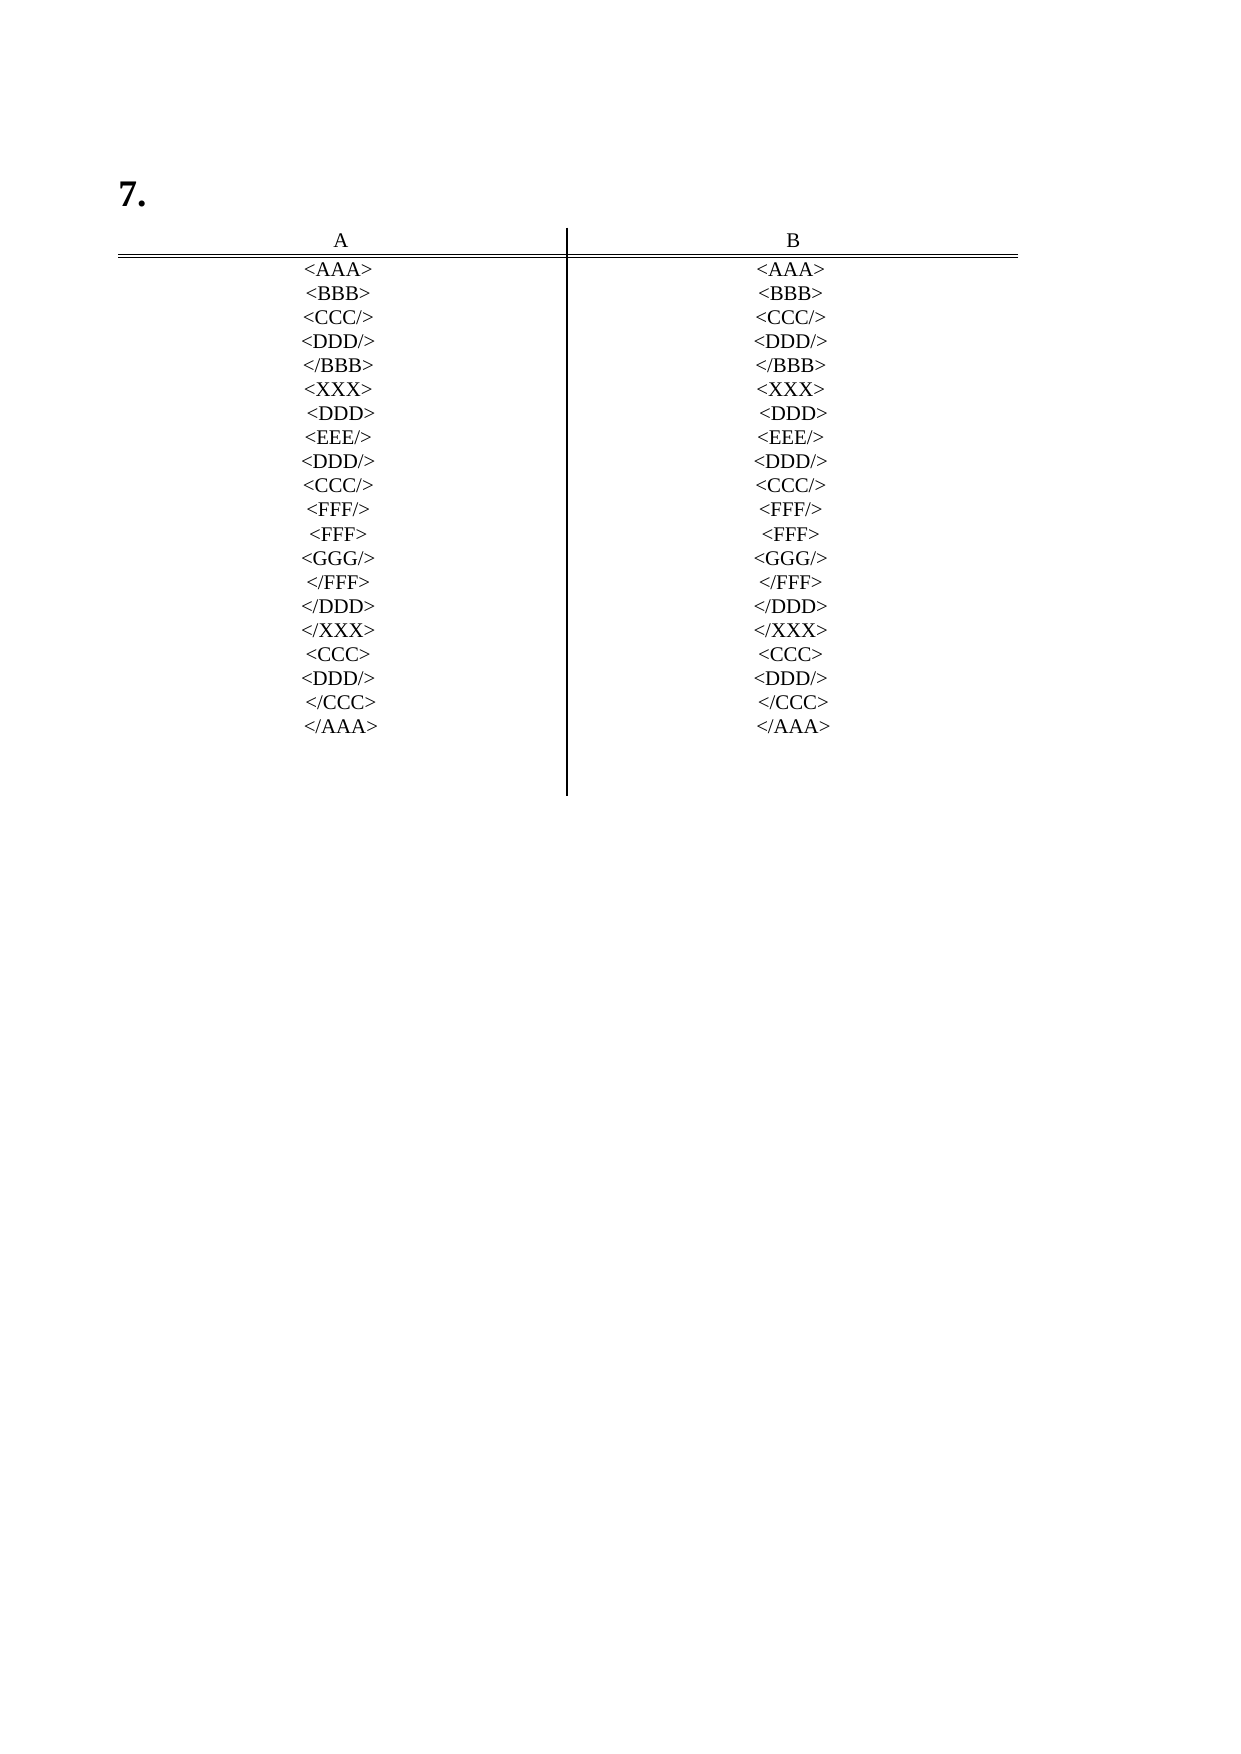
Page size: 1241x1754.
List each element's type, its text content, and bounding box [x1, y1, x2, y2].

table_cell <AAA> <BBB> <CCC/> <DDD/> </BBB> <XXX> <DDD> <EEE/> <DDD/> <CCC/> <FFF/> <FFF> <GGG/> </FFF> </DDD> </XXX> <CCC> <DDD/> </CCC> </AAA> [118, 258, 566, 796]
table_header B [568, 228, 1018, 254]
table_header A [118, 228, 566, 254]
table_cell <AAA> <BBB> <CCC/> <DDD/> </BBB> <XXX> <DDD> <EEE/> <DDD/> <CCC/> <FFF/> <FFF> <GGG/> </FFF> </DDD> </XXX> <CCC> <DDD/> </CCC> </AAA> [568, 258, 1018, 796]
subtitle 7. [118, 172, 1122, 215]
